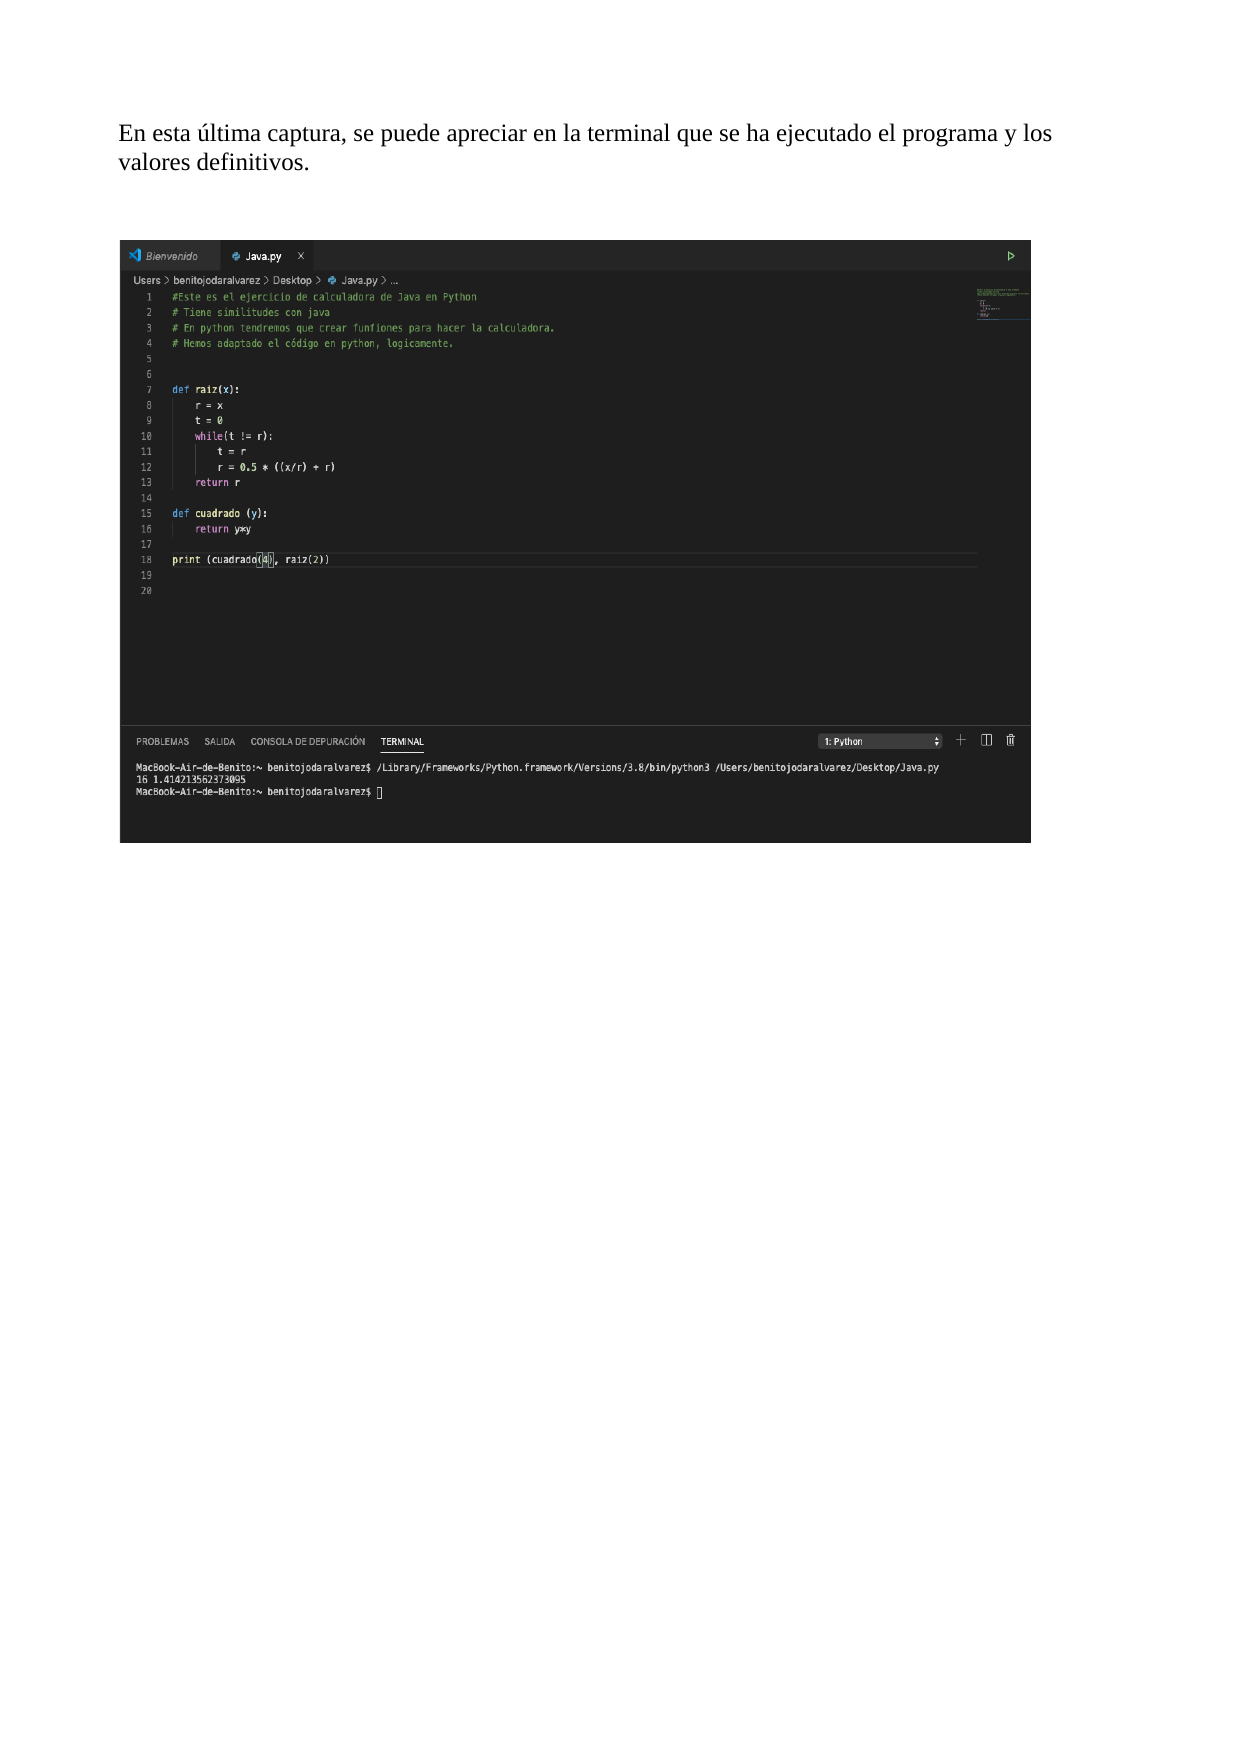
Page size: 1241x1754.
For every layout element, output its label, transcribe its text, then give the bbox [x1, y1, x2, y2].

picture [119, 240, 1031, 843]
text En esta última captura, se puede apreciar en la terminal que se ha ejecutado el programa y los valores definitivos. [118, 118, 1122, 176]
